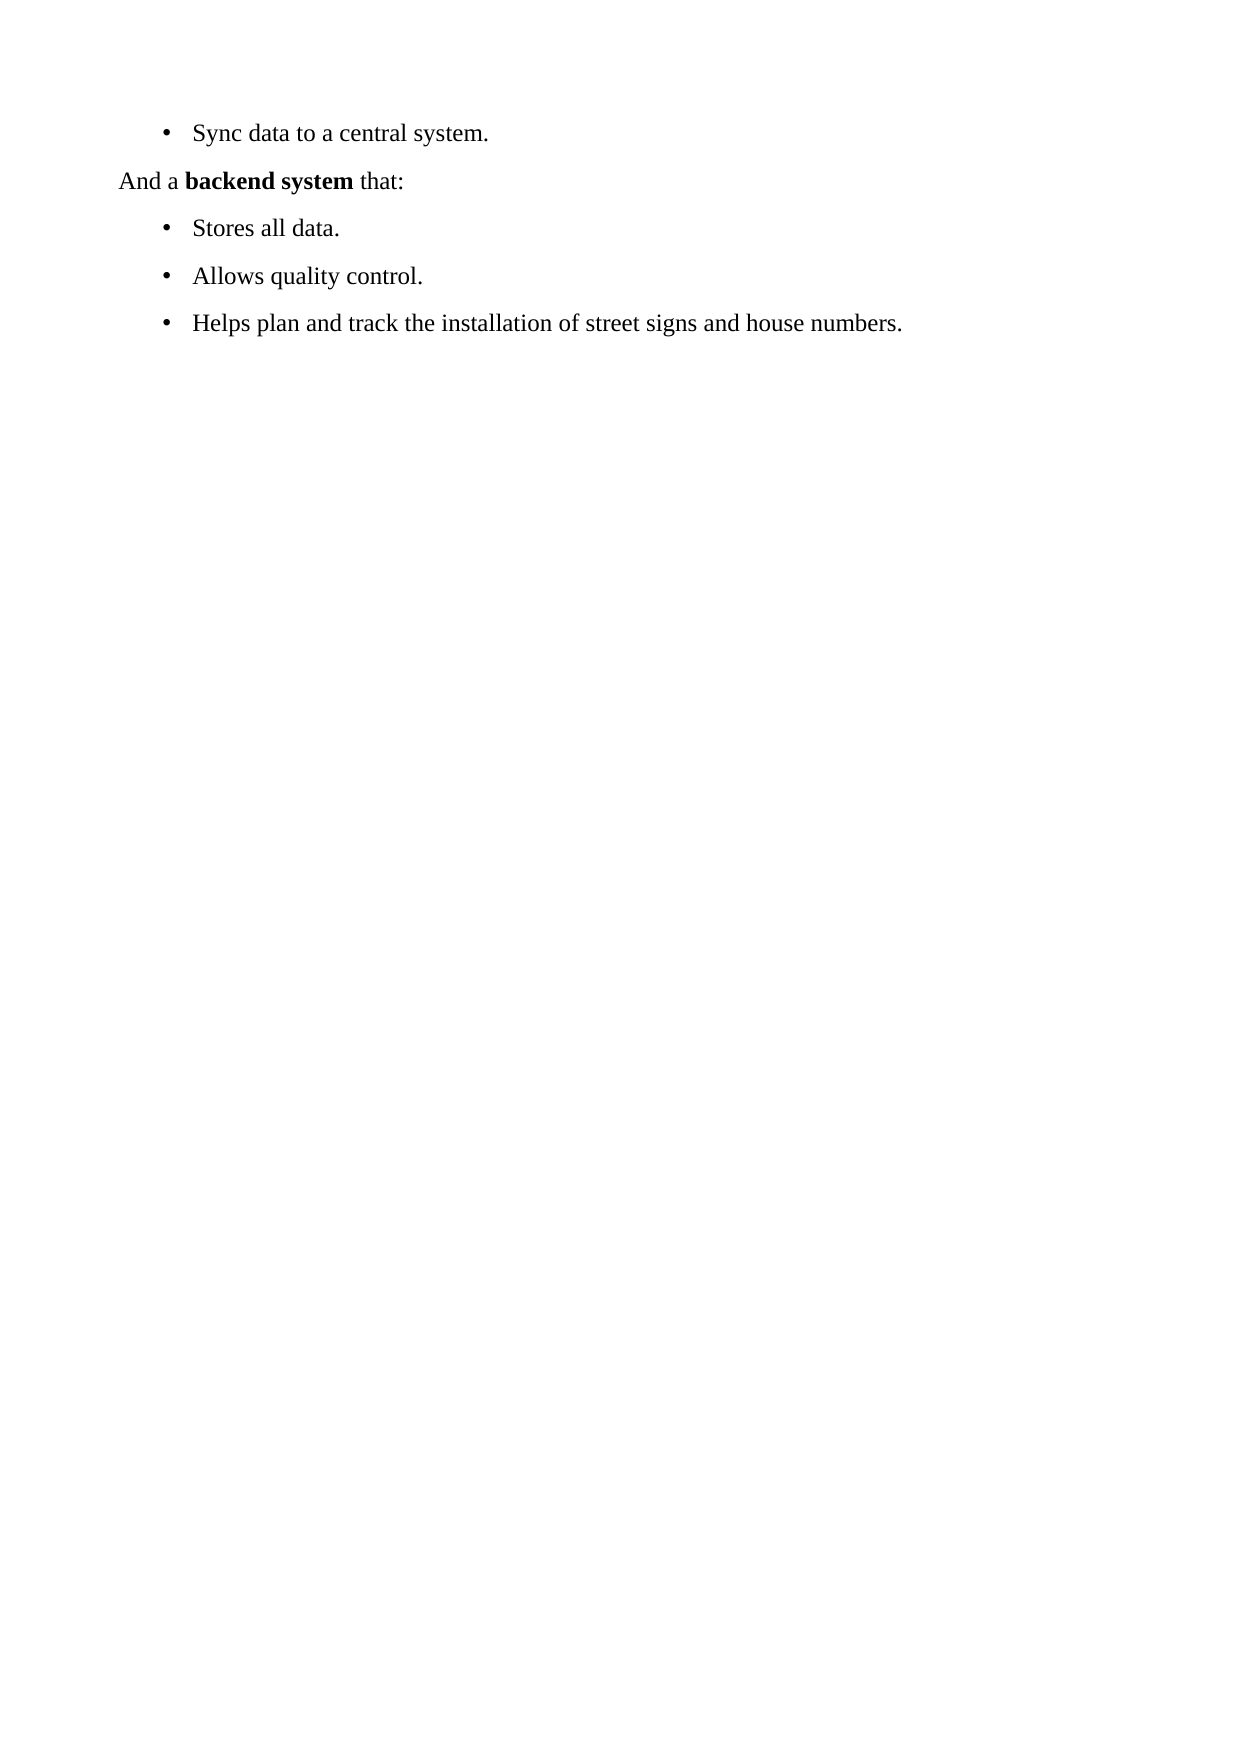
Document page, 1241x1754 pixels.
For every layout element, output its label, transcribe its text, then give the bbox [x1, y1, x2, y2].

list Stores all data. [162, 213, 1122, 242]
list Allows quality control. [162, 261, 1122, 290]
text And a backend system that: [118, 166, 1122, 194]
list Sync data to a central system. [162, 118, 1122, 147]
list Helps plan and track the installation of street signs and house numbers. [162, 308, 1122, 337]
